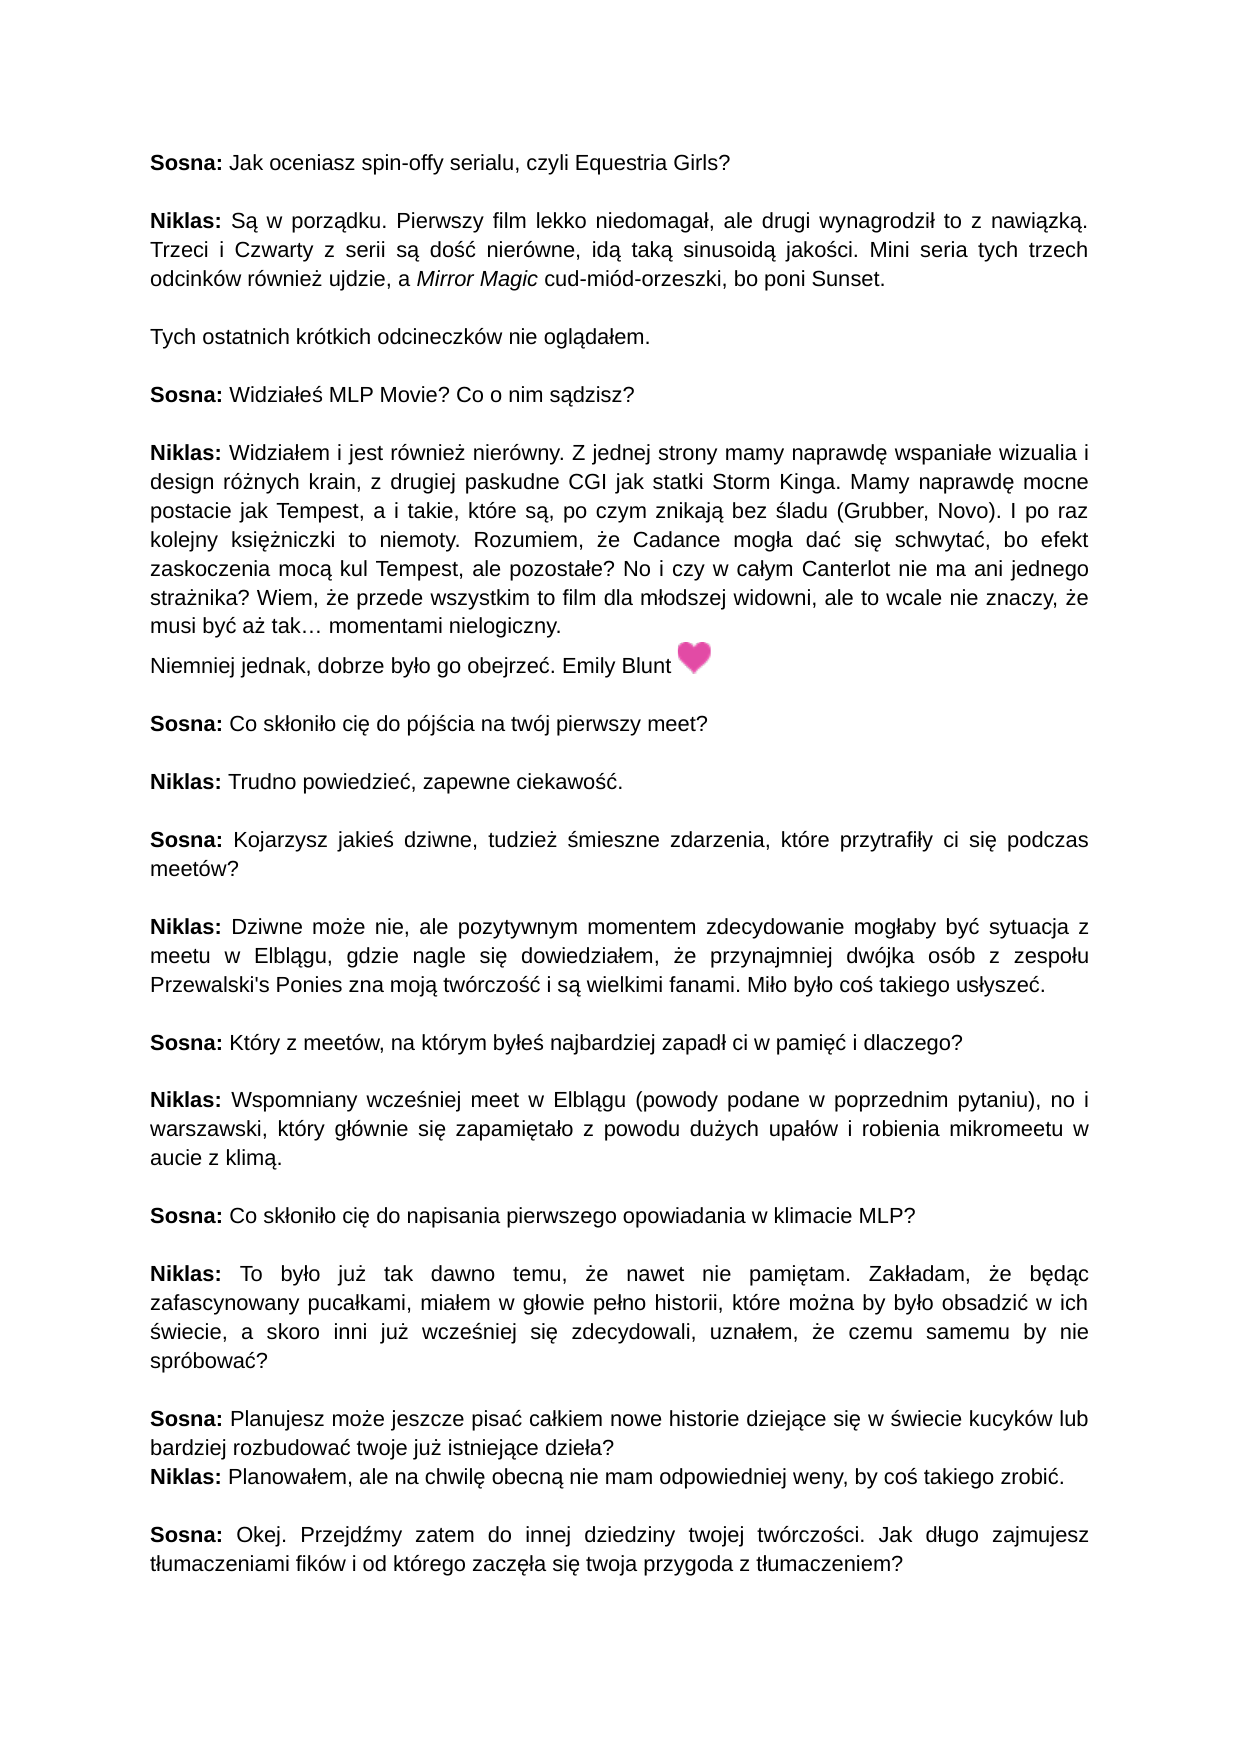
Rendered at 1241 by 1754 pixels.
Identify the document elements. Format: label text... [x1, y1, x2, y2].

text Sosna: Kojarzysz jakieś dziwne, tudzież śmieszne zdarzenia, które przytrafiły ci się podczas meetów? [150, 827, 1090, 881]
text Niklas: To było już tak dawno temu, że nawet nie pamiętam. Zakładam, że będąc zafascynowany pucałkami, miałem w głowie pełno historii, które można by było obsadzić w ich świecie, a skoro inni już wcześniej się zdecydowali, uznałem, że czemu samemu by nie spróbować? [150, 1261, 1090, 1373]
text Sosna: Co skłoniło cię do pójścia na twój pierwszy meet? [150, 711, 1090, 736]
text Sosna: Okej. Przejdźmy zatem do innej dziedziny twojej twórczości. Jak długo zajmujesz tłumaczeniami fików i od którego zaczęła się twoja przygoda z tłumaczeniem? [150, 1522, 1090, 1576]
text Niemniej jednak, dobrze było go obejrzeć. Emily Blunt [150, 642, 1090, 678]
text Sosna: Widziałeś MLP Movie? Co o nim sądzisz? [150, 382, 1090, 407]
text Niklas: Widziałem i jest również nierówny. Z jednej strony mamy naprawdę wspaniałe wizualia i design różnych krain, z drugiej paskudne CGI jak statki Storm Kinga. Mamy naprawdę mocne postacie jak Tempest, a i takie, które są, po czym znikają bez śladu (Grubber, Novo). I po raz kolejny księżniczki to niemoty. Rozumiem, że Cadance mogła dać się schwytać, bo efekt zaskoczenia mocą kul Tempest, ale pozostałe? No i czy w całym Canterlot nie ma ani jednego strażnika? Wiem, że przede wszystkim to film dla młodszej widowni, ale to wcale nie znaczy, że musi być aż tak… momentami nielogiczny. [150, 439, 1090, 638]
text Niklas: Dziwne może nie, ale pozytywnym momentem zdecydowanie mogłaby być sytuacja z meetu w Elblągu, gdzie nagle się dowiedziałem, że przynajmniej dwójka osób z zespołu Przewalski's Ponies zna moją twórczość i są wielkimi fanami. Miło było coś takiego usłyszeć. [150, 914, 1090, 997]
text Niklas: Są w porządku. Pierwszy film lekko niedomagał, ale drugi wynagrodził to z nawiązką. Trzeci i Czwarty z serii są dość nierówne, idą taką sinusoidą jakości. Mini seria tych trzech odcinków również ujdzie, a Mirror Magic cud-miód-orzeszki, bo poni Sunset. [150, 208, 1090, 291]
text Tych ostatnich krótkich odcineczków nie oglądałem. [150, 324, 1090, 349]
text Niklas: Planowałem, ale na chwilę obecną nie mam odpowiedniej weny, by coś takiego zrobić. [150, 1464, 1090, 1489]
text Sosna: Co skłoniło cię do napisania pierwszego opowiadania w klimacie MLP? [150, 1203, 1090, 1228]
text Sosna: Jak oceniasz spin-offy serialu, czyli Equestria Girls? [150, 150, 1090, 175]
text Sosna: Który z meetów, na którym byłeś najbardziej zapadł ci w pamięć i dlaczego? [150, 1029, 1090, 1055]
text Niklas: Wspomniany wcześniej meet w Elblągu (powody podane w poprzednim pytaniu), no i warszawski, który głównie się zapamiętało z powodu dużych upałów i robienia mikromeetu w aucie z klimą. [150, 1087, 1090, 1171]
text Sosna: Planujesz może jeszcze pisać całkiem nowe historie dziejące się w świecie kucyków lub bardziej rozbudować twoje już istniejące dzieła? [150, 1406, 1090, 1460]
picture [677, 642, 711, 674]
text Niklas: Trudno powiedzieć, zapewne ciekawość. [150, 769, 1090, 794]
